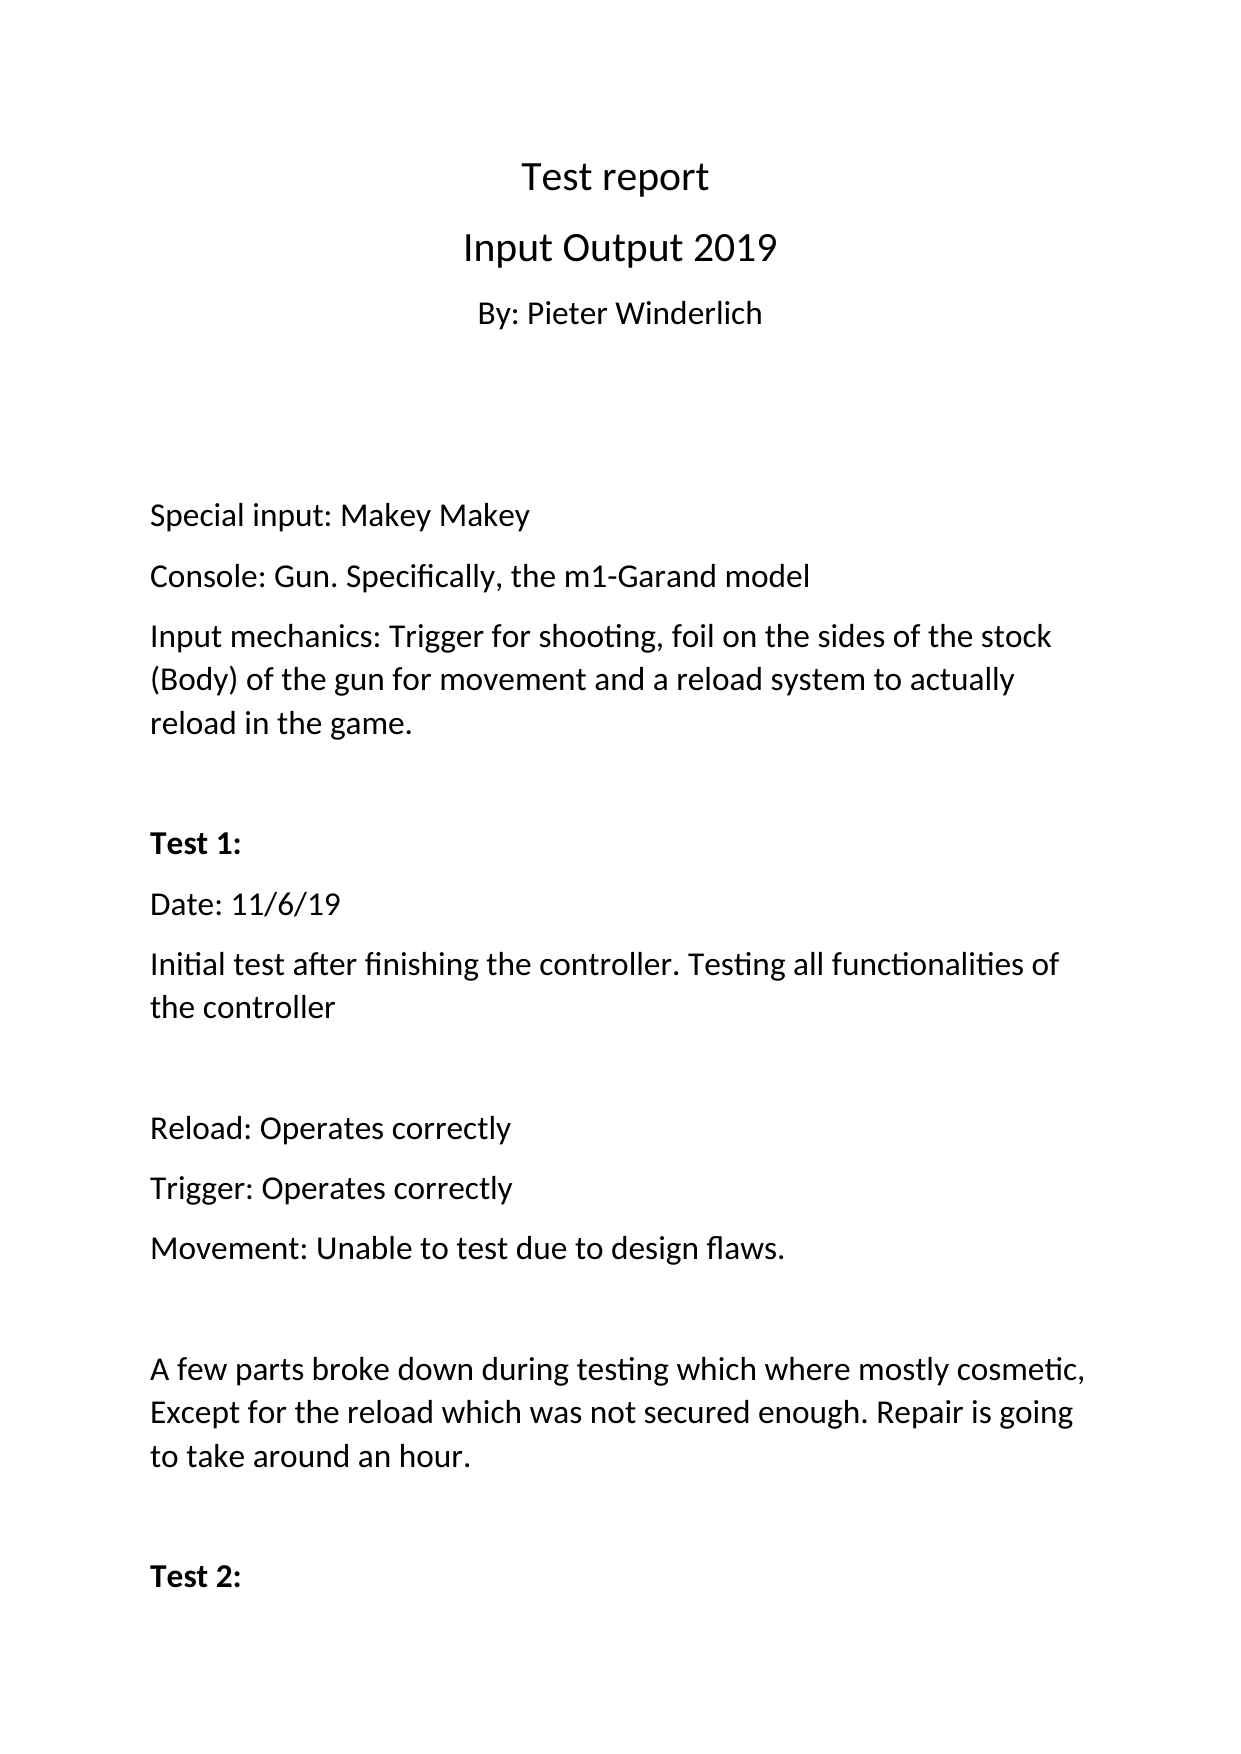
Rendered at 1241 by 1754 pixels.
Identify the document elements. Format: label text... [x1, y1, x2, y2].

text Console: Gun. Specifically, the m1-Garand model [150, 554, 1090, 595]
text Special input: Makey Makey [150, 494, 1090, 535]
text By: Pieter Winderlich [150, 292, 1090, 333]
text Input mechanics: Trigger for shooting, foil on the sides of the stock (Body) of the gun for movement and a reload system to actually reload in the game. [150, 615, 1090, 743]
text Date: 11/6/19 [150, 882, 1090, 923]
text Test 2: [150, 1555, 1090, 1596]
text Trigger: Operates correctly [150, 1167, 1090, 1208]
text A few parts broke down during testing which where mostly cosmetic, Except for the reload which was not secured enough. Repair is going to take around an hour. [150, 1347, 1090, 1475]
text Test report [150, 150, 1090, 201]
text Reload: Operates correctly [150, 1107, 1090, 1147]
text Movement: Unable to test due to design flaws. [150, 1227, 1090, 1268]
text Input Output 2019 [150, 221, 1090, 272]
text Test 1: [150, 822, 1090, 863]
text Initial test after finishing the controller. Testing all functionalities of the controller [150, 943, 1090, 1027]
